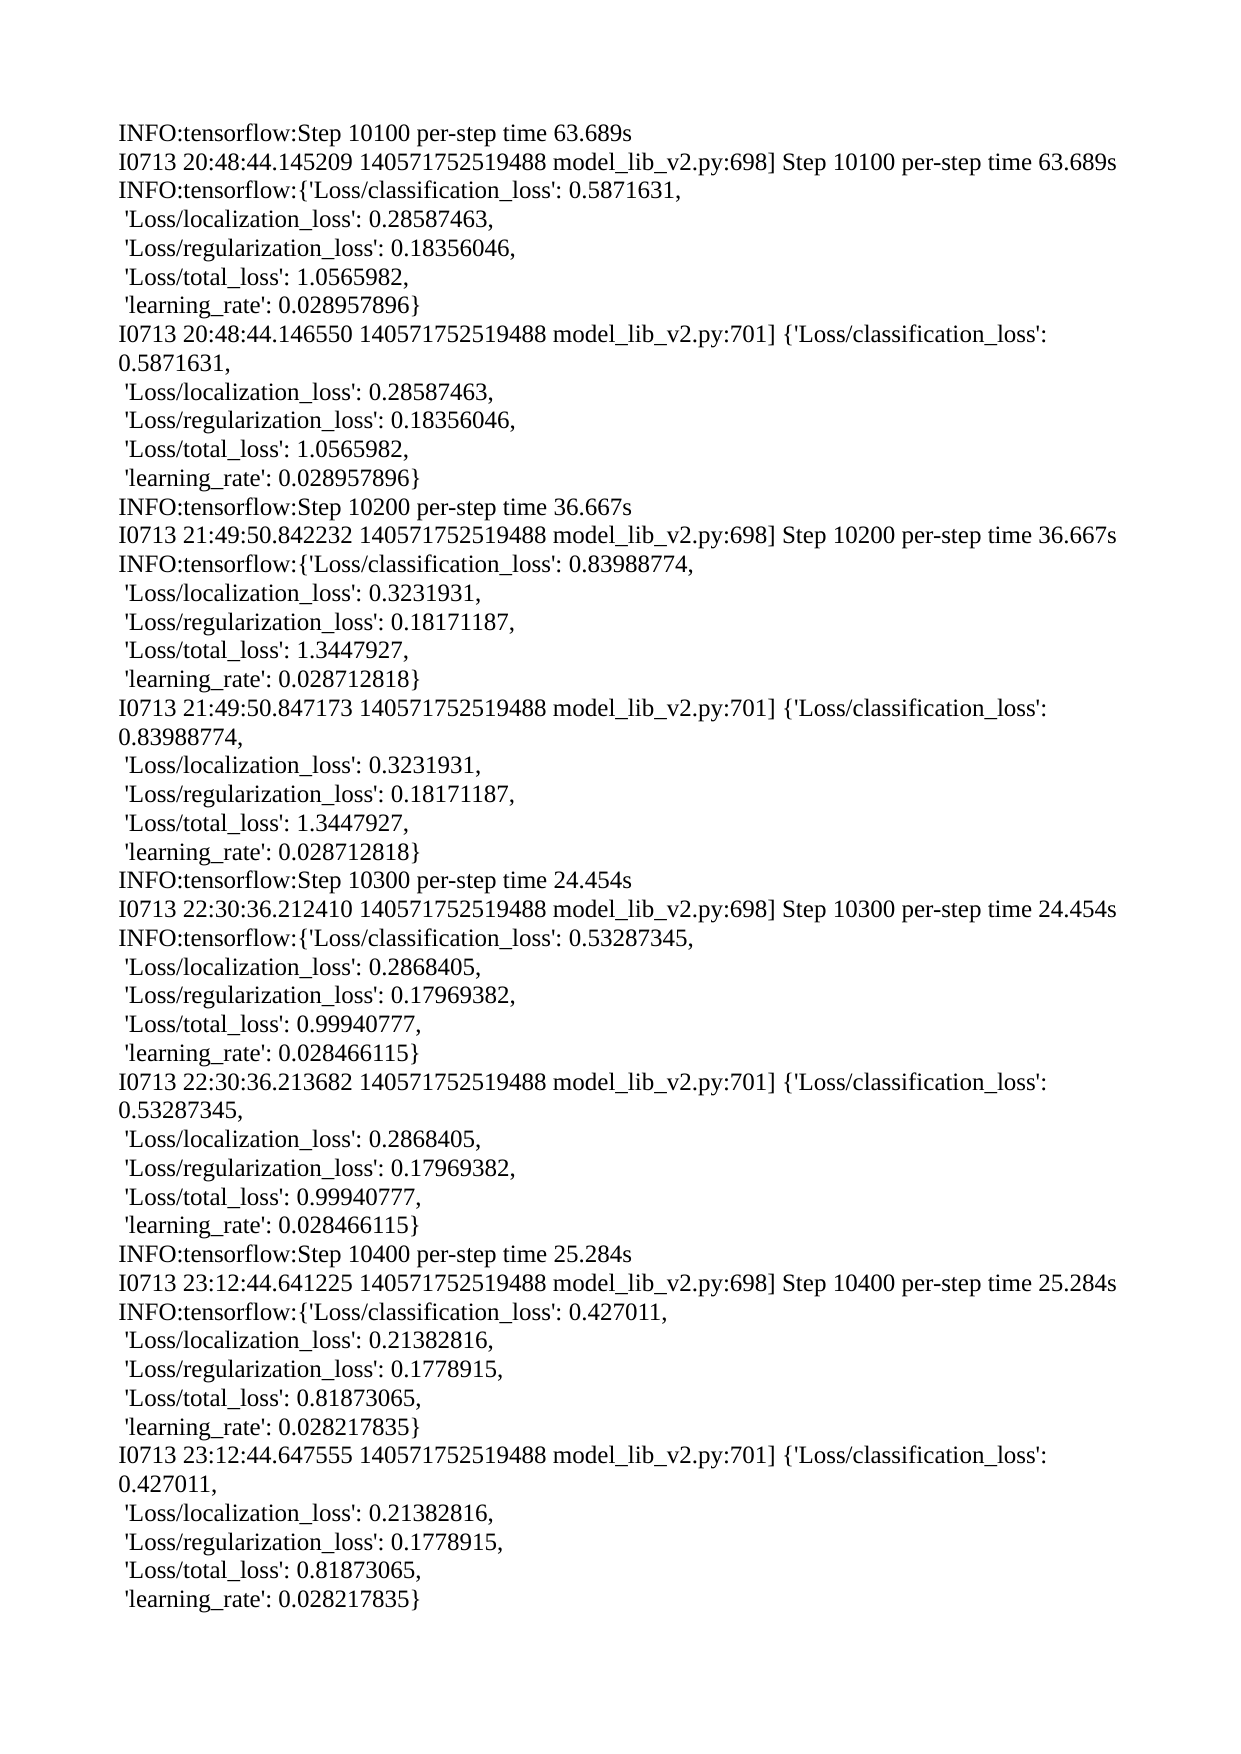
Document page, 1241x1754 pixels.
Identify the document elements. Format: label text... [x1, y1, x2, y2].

text 'Loss/localization_loss': 0.3231931, [118, 578, 1122, 607]
text 'Loss/localization_loss': 0.28587463, [118, 204, 1122, 233]
text INFO:tensorflow:{'Loss/classification_loss': 0.83988774, [118, 549, 1122, 578]
text 'Loss/localization_loss': 0.2868405, [118, 952, 1122, 981]
text 'Loss/total_loss': 0.99940777, [118, 1182, 1122, 1211]
text 'Loss/total_loss': 1.0565982, [118, 262, 1122, 291]
text 'Loss/localization_loss': 0.28587463, [118, 377, 1122, 406]
text 'Loss/total_loss': 1.0565982, [118, 434, 1122, 463]
text 'learning_rate': 0.028957896} [118, 463, 1122, 492]
text 'Loss/regularization_loss': 0.18171187, [118, 607, 1122, 636]
text 'learning_rate': 0.028466115} [118, 1038, 1122, 1067]
text 'Loss/regularization_loss': 0.1778915, [118, 1527, 1122, 1556]
text 'Loss/total_loss': 0.81873065, [118, 1556, 1122, 1584]
text INFO:tensorflow:Step 10400 per-step time 25.284s [118, 1239, 1122, 1268]
text 'Loss/total_loss': 1.3447927, [118, 808, 1122, 837]
text INFO:tensorflow:{'Loss/classification_loss': 0.427011, [118, 1297, 1122, 1326]
text 'Loss/total_loss': 1.3447927, [118, 636, 1122, 664]
text INFO:tensorflow:Step 10200 per-step time 36.667s [118, 492, 1122, 521]
text 'Loss/regularization_loss': 0.17969382, [118, 981, 1122, 1009]
text INFO:tensorflow:{'Loss/classification_loss': 0.5871631, [118, 176, 1122, 204]
text I0713 20:48:44.146550 140571752519488 model_lib_v2.py:701] {'Loss/classification_loss': 0.5871631, [118, 319, 1122, 377]
text INFO:tensorflow:{'Loss/classification_loss': 0.53287345, [118, 923, 1122, 952]
text 'Loss/localization_loss': 0.21382816, [118, 1326, 1122, 1354]
text INFO:tensorflow:Step 10300 per-step time 24.454s [118, 866, 1122, 894]
text 'learning_rate': 0.028466115} [118, 1211, 1122, 1239]
text 'Loss/regularization_loss': 0.17969382, [118, 1153, 1122, 1182]
text I0713 21:49:50.842232 140571752519488 model_lib_v2.py:698] Step 10200 per-step time 36.667s [118, 521, 1122, 549]
text I0713 22:30:36.213682 140571752519488 model_lib_v2.py:701] {'Loss/classification_loss': 0.53287345, [118, 1067, 1122, 1124]
text 'learning_rate': 0.028712818} [118, 837, 1122, 866]
text I0713 22:30:36.212410 140571752519488 model_lib_v2.py:698] Step 10300 per-step time 24.454s [118, 894, 1122, 923]
text 'Loss/regularization_loss': 0.18171187, [118, 779, 1122, 808]
text 'Loss/localization_loss': 0.3231931, [118, 751, 1122, 779]
text 'learning_rate': 0.028957896} [118, 291, 1122, 319]
text 'Loss/localization_loss': 0.21382816, [118, 1498, 1122, 1527]
text 'Loss/regularization_loss': 0.18356046, [118, 233, 1122, 262]
text 'Loss/total_loss': 0.99940777, [118, 1009, 1122, 1038]
text 'Loss/localization_loss': 0.2868405, [118, 1124, 1122, 1153]
text I0713 23:12:44.641225 140571752519488 model_lib_v2.py:698] Step 10400 per-step time 25.284s [118, 1268, 1122, 1297]
text 'Loss/total_loss': 0.81873065, [118, 1383, 1122, 1412]
text 'learning_rate': 0.028712818} [118, 664, 1122, 693]
text 'learning_rate': 0.028217835} [118, 1412, 1122, 1441]
text I0713 23:12:44.647555 140571752519488 model_lib_v2.py:701] {'Loss/classification_loss': 0.427011, [118, 1441, 1122, 1498]
text I0713 21:49:50.847173 140571752519488 model_lib_v2.py:701] {'Loss/classification_loss': 0.83988774, [118, 693, 1122, 751]
text 'Loss/regularization_loss': 0.1778915, [118, 1354, 1122, 1383]
text 'Loss/regularization_loss': 0.18356046, [118, 406, 1122, 434]
text I0713 20:48:44.145209 140571752519488 model_lib_v2.py:698] Step 10100 per-step time 63.689s [118, 147, 1122, 176]
text INFO:tensorflow:Step 10100 per-step time 63.689s [118, 118, 1122, 147]
text 'learning_rate': 0.028217835} [118, 1584, 1122, 1613]
